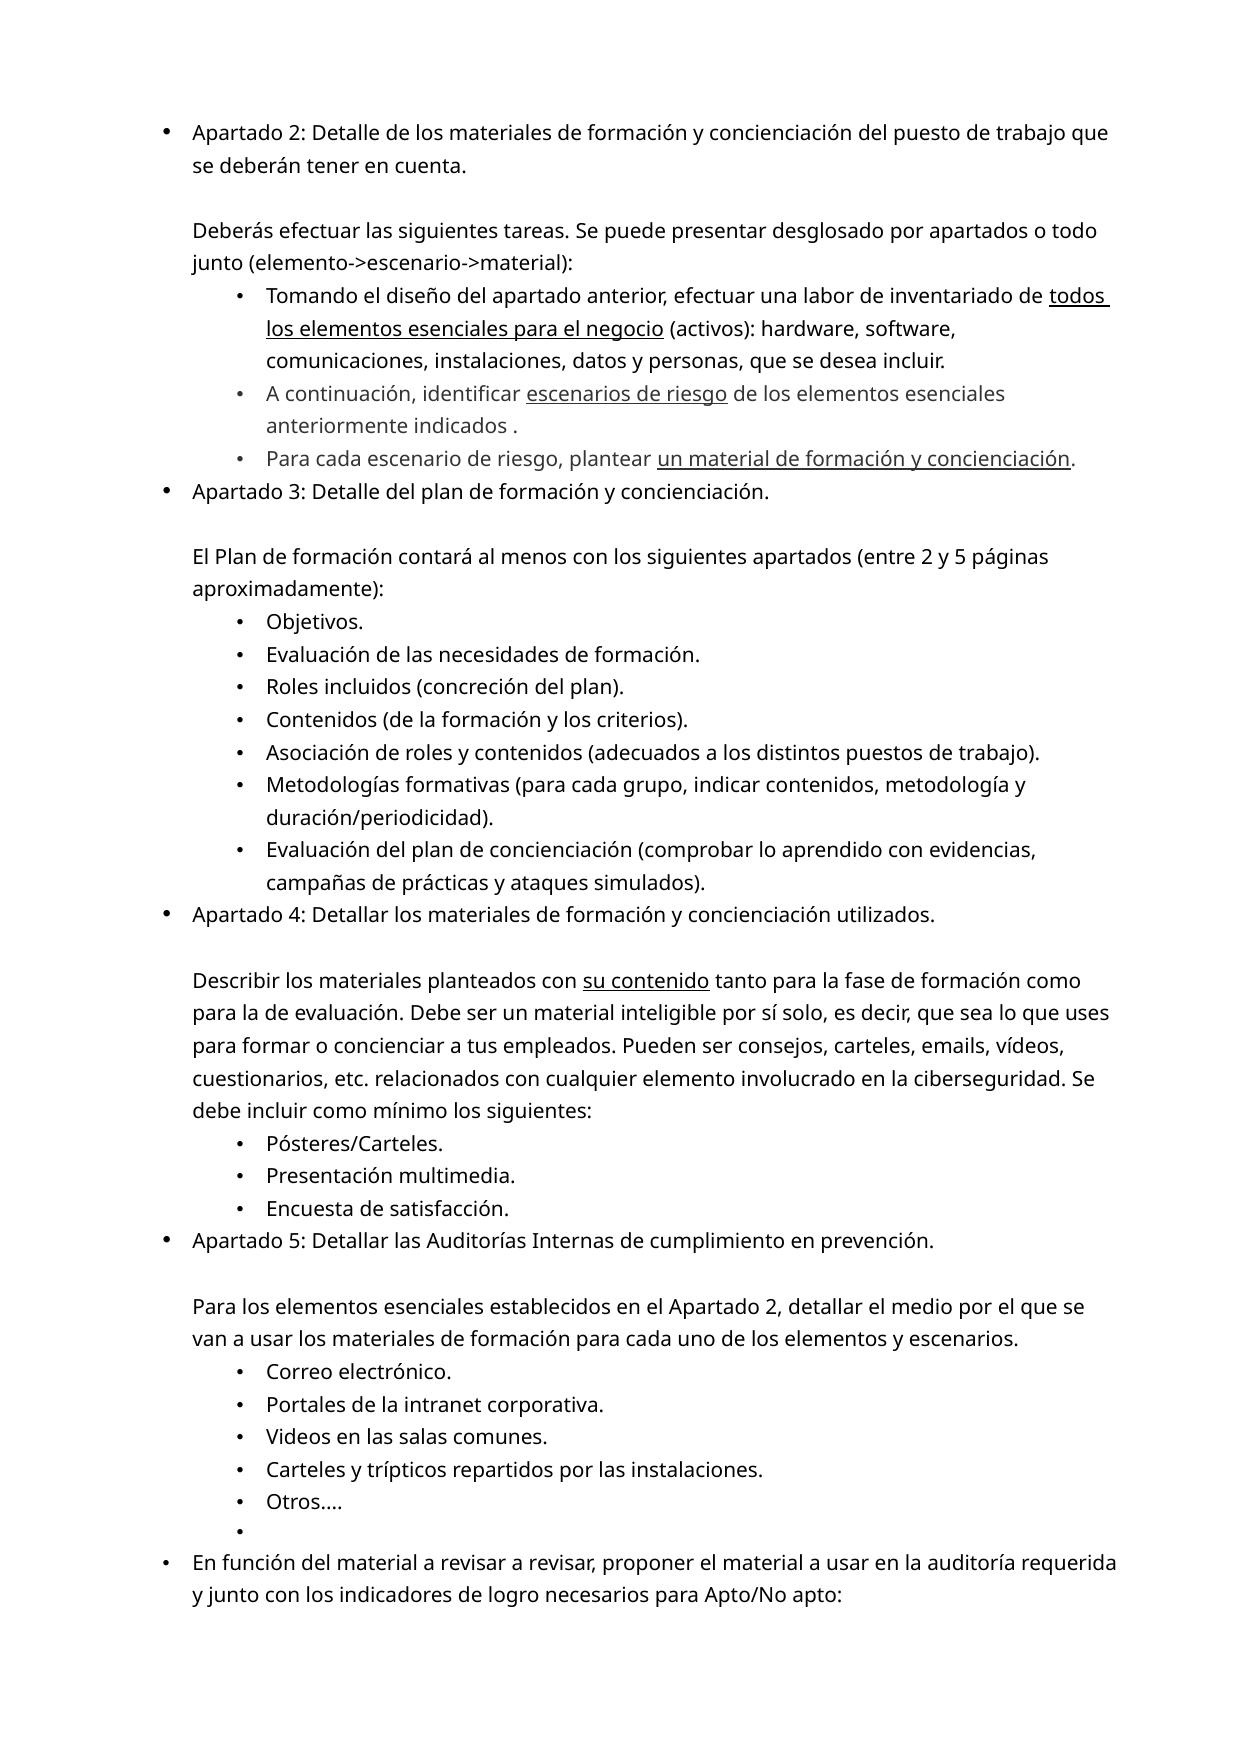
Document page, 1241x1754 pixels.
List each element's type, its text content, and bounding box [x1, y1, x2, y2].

list Apartado 3: Detalle del plan de formación y concienciación. El Plan de formación contará al menos con los siguientes apartados (entre 2 y 5 páginas aproximadamente): [162, 477, 1122, 603]
list Contenidos (de la formación y los criterios). [236, 705, 1122, 733]
list Pósteres/Carteles. [236, 1129, 1122, 1157]
list Otros.... [236, 1487, 1122, 1516]
list Evaluación de las necesidades de formación. [236, 640, 1122, 668]
list Presentación multimedia. [236, 1161, 1122, 1190]
list Videos en las salas comunes. [236, 1422, 1122, 1451]
list Carteles y trípticos repartidos por las instalaciones. [236, 1455, 1122, 1483]
list Apartado 2: Detalle de los materiales de formación y concienciación del puesto de trabajo que se deberán tener en cuenta. Deberás efectuar las siguientes tareas. Se puede presentar desglosado por apartados o todo junto (elemento->escenario->material): [162, 118, 1122, 277]
list Roles incluidos (concreción del plan). [236, 672, 1122, 701]
list Portales de la intranet corporativa. [236, 1390, 1122, 1418]
list Objetivos. [236, 607, 1122, 636]
list Encuesta de satisfacción. [236, 1194, 1122, 1222]
list A continuación, identificar escenarios de riesgo de los elementos esenciales anteriormente indicados . [236, 379, 1122, 440]
list Apartado 5: Detallar las Auditorías Internas de cumplimiento en prevención. Para los elementos esenciales establecidos en el Apartado 2, detallar el medio por el que se van a usar los materiales de formación para cada uno de los elementos y escenarios. [162, 1227, 1122, 1353]
list Para cada escenario de riesgo, plantear un material de formación y concienciación. [236, 444, 1122, 473]
list En función del material a revisar a revisar, proponer el material a usar en la auditoría requerida y junto con los indicadores de logro necesarios para Apto/No apto: [162, 1548, 1122, 1609]
list Asociación de roles y contenidos (adecuados a los distintos puestos de trabajo). [236, 738, 1122, 766]
list Metodologías formativas (para cada grupo, indicar contenidos, metodología y duración/periodicidad). [236, 770, 1122, 831]
list Apartado 4: Detallar los materiales de formación y concienciación utilizados. Describir los materiales planteados con su contenido tanto para la fase de formación como para la de evaluación. Debe ser un material inteligible por sí solo, es decir, que sea lo que uses para formar o concienciar a tus empleados. Pueden ser consejos, carteles, emails, vídeos, cuestionarios, etc. relacionados con cualquier elemento involucrado en la ciberseguridad. Se debe incluir como mínimo los siguientes: [162, 901, 1122, 1125]
list Tomando el diseño del apartado anterior, efectuar una labor de inventariado de todos los elementos esenciales para el negocio (activos): hardware, software, comunicaciones, instalaciones, datos y personas, que se desea incluir. [236, 281, 1122, 375]
list Evaluación del plan de concienciación (comprobar lo aprendido con evidencias, campañas de prácticas y ataques simulados). [236, 835, 1122, 896]
list Correo electrónico. [236, 1357, 1122, 1386]
